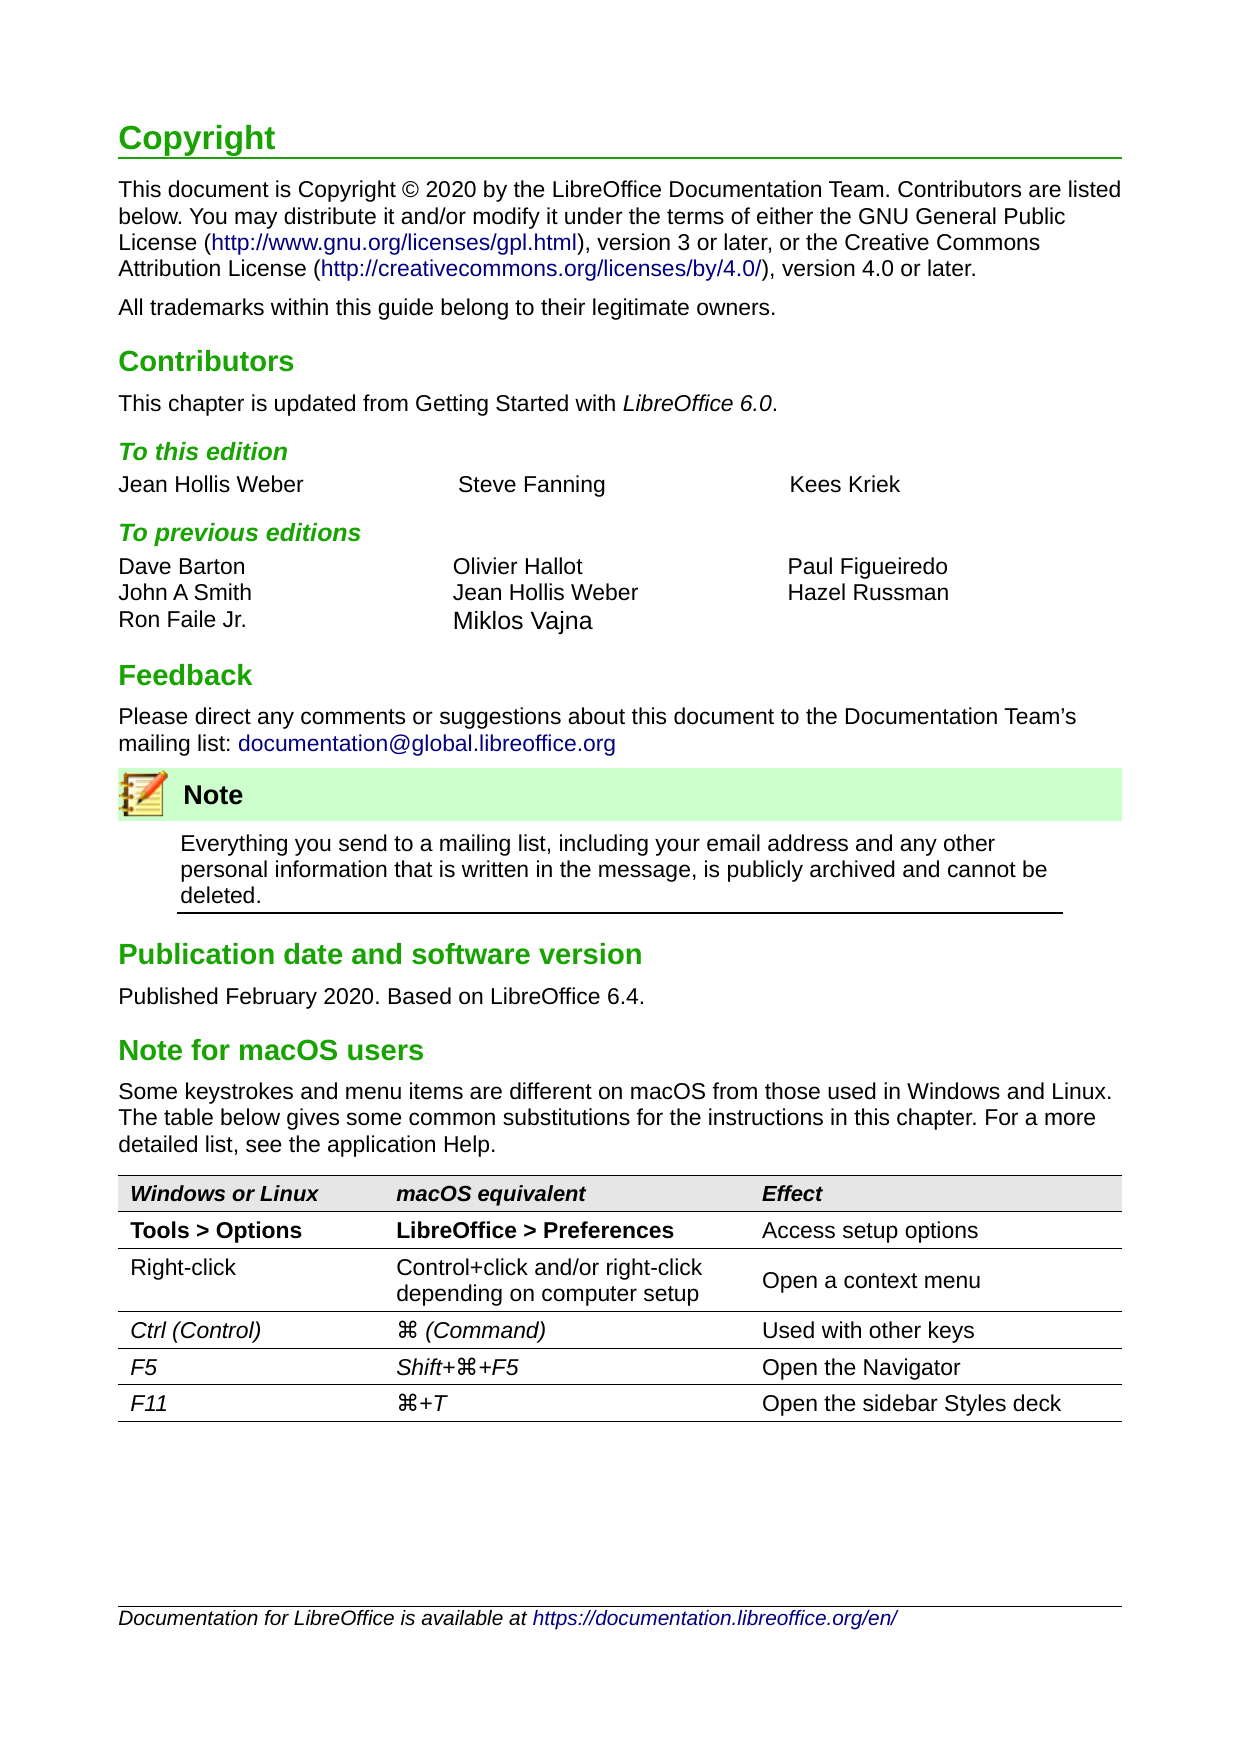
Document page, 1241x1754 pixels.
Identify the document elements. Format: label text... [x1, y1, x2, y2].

table_cell Open the Navigator [750, 1349, 1122, 1384]
text All trademarks within this guide belong to their legitimate owners. [118, 294, 1122, 321]
subtitle To previous editions [118, 518, 1122, 547]
picture [119, 769, 170, 820]
table_cell LibreOffice > Preferences [384, 1212, 750, 1247]
subtitle Note [118, 768, 1122, 821]
table_header Paul Figueiredo [788, 553, 1122, 579]
subtitle Copyright [118, 118, 1122, 157]
table_header Jean Hollis Weber [118, 471, 458, 498]
table_cell Tools > Options [118, 1212, 384, 1247]
table_cell ⌘ (Command) [384, 1312, 750, 1347]
table_cell Shift+⌘+F5 [384, 1349, 750, 1384]
subtitle Contributors [118, 344, 1122, 378]
table_cell Used with other keys [750, 1312, 1122, 1347]
table_cell Open a context menu [750, 1249, 1122, 1311]
table_cell F11 [118, 1385, 384, 1421]
table_cell Ron Faile Jr. [118, 606, 453, 634]
table_header Steve Fanning [458, 471, 789, 498]
table_cell Open the sidebar Styles deck [750, 1385, 1122, 1421]
table_cell ⌘+T [384, 1385, 750, 1421]
text Everything you send to a mailing list, including your email address and any other personal information that is written in the message, is publicly archived and cannot be deleted. [177, 827, 1063, 912]
table_header macOS equivalent [384, 1176, 750, 1211]
table_cell John A Smith [118, 579, 453, 606]
table_cell Hazel Russman [788, 579, 1122, 606]
table_cell Ctrl (Control) [118, 1312, 384, 1347]
table_header Olivier Hallot [453, 553, 787, 579]
table_cell [788, 606, 1122, 634]
table_header Effect [750, 1176, 1122, 1211]
subtitle To this edition [118, 437, 1122, 465]
table_header Windows or Linux [118, 1176, 384, 1211]
text Please direct any comments or suggestions about this document to the Documentation Team’s mailing list: documentation@global.libreoffice.org [118, 703, 1122, 756]
subtitle Note for macOS users [118, 1033, 1122, 1066]
table_cell Access setup options [750, 1212, 1122, 1247]
table_cell Miklos Vajna [453, 606, 787, 634]
text Published February 2020. Based on LibreOffice 6.4. [118, 983, 1122, 1009]
table_cell Control+click and/or right-click depending on computer setup [384, 1249, 750, 1311]
text Some keystrokes and menu items are different on macOS from those used in Windows and Linux. The table below gives some common substitutions for the instructions in this chapter. For a more detailed list, see the application Help. [118, 1078, 1122, 1157]
subtitle Publication date and software version [118, 937, 1122, 971]
table_cell Jean Hollis Weber [453, 579, 787, 606]
text This chapter is updated from Getting Started with LibreOffice 6.0. [118, 389, 1122, 416]
table_cell Right-click [118, 1249, 384, 1311]
table_cell F5 [118, 1349, 384, 1384]
table_header Kees Kriek [789, 471, 1122, 498]
subtitle Feedback [118, 658, 1122, 692]
table_header Dave Barton [118, 553, 453, 579]
text This document is Copyright © 2020 by the LibreOffice Documentation Team. Contributors are listed below. You may distribute it and/or modify it under the terms of either the GNU General Public License (http://www.gnu.org/licenses/gpl.html), version 3 or later, or the Creative Commons Attribution License (http://creativecommons.org/licenses/by/4.0/), version 4.0 or later. [118, 176, 1122, 282]
